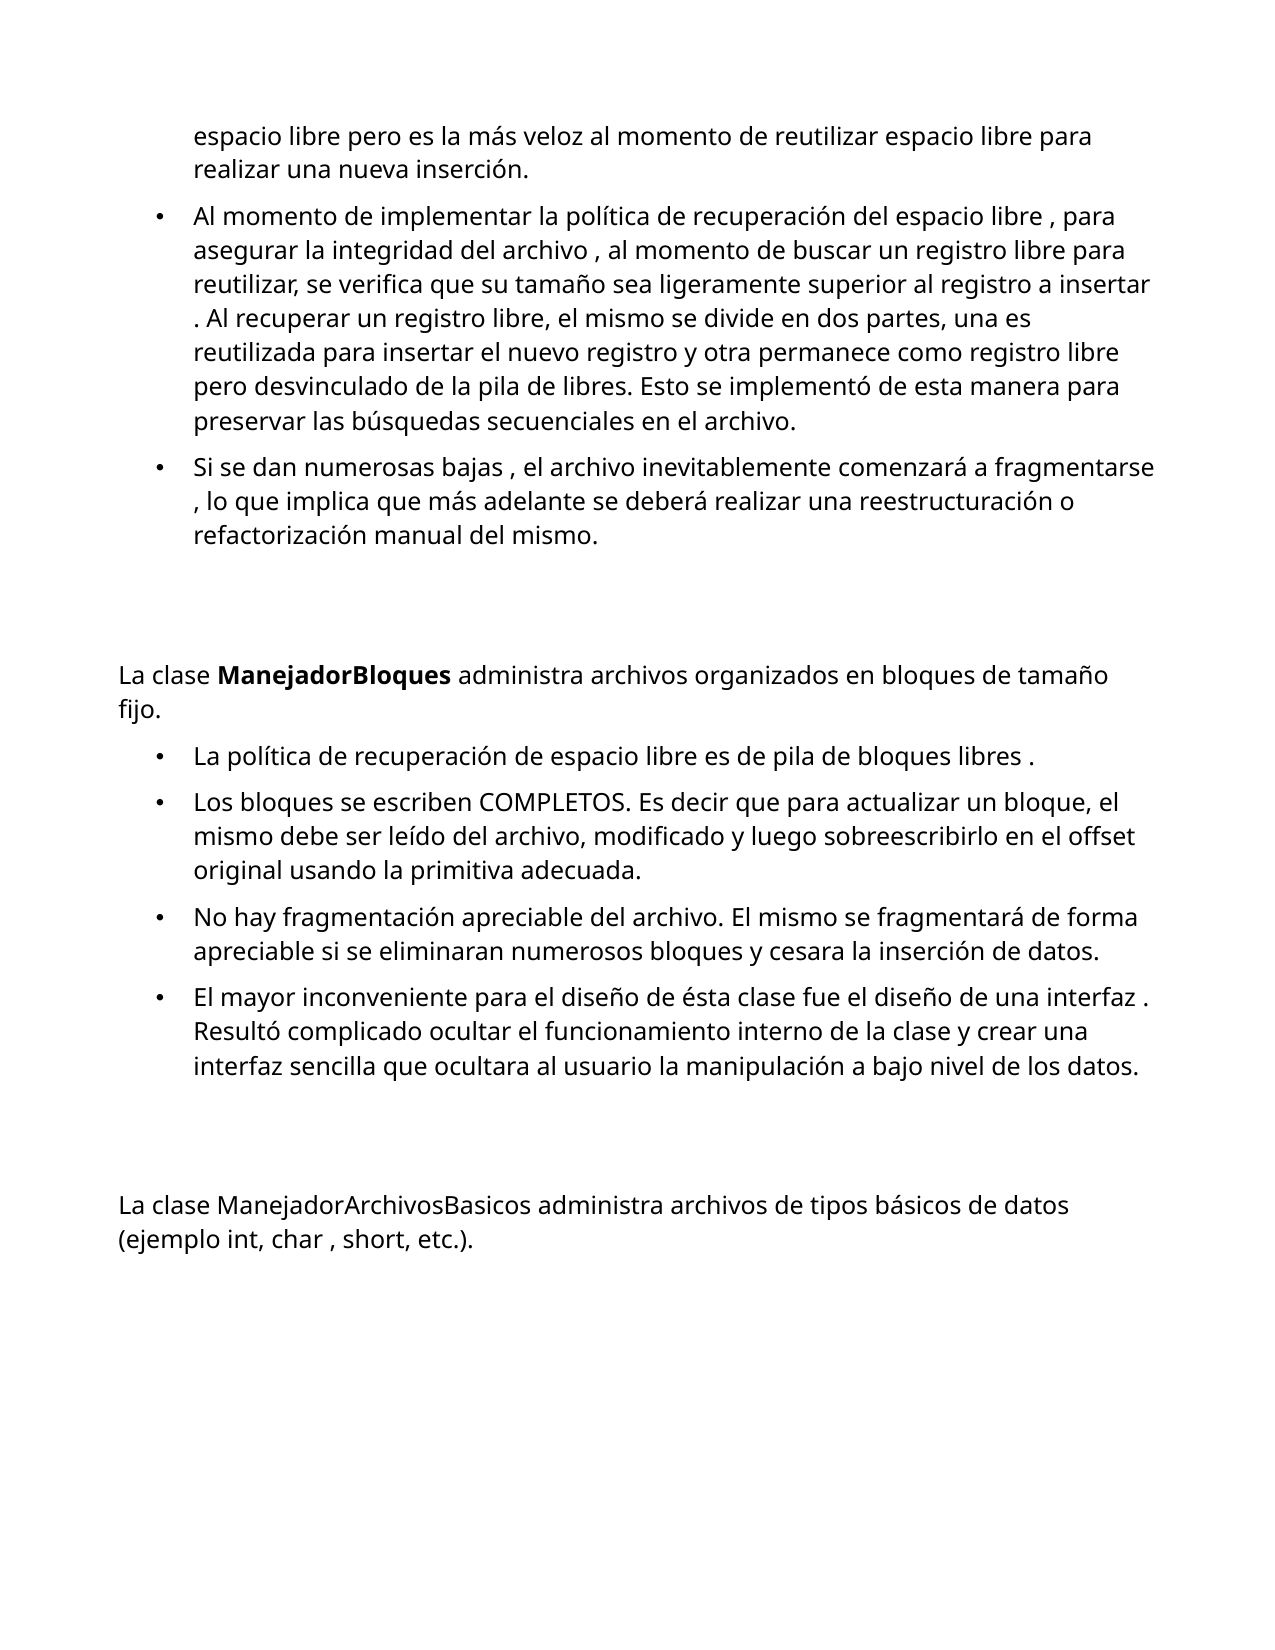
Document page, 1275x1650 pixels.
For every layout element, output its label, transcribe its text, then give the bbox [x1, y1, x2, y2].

list No hay fragmentación apreciable del archivo. El mismo se fragmentará de forma apreciable si se eliminaran numerosos bloques y cesara la inserción de datos. [156, 899, 1157, 967]
text La clase ManejadorArchivosBasicos administra archivos de tipos básicos de datos (ejemplo int, char , short, etc.). [118, 1188, 1157, 1256]
list espacio libre pero es la más veloz al momento de reutilizar espacio libre para realizar una nueva inserción. [156, 118, 1157, 186]
list Al momento de implementar la política de recuperación del espacio libre , para asegurar la integridad del archivo , al momento de buscar un registro libre para reutilizar, se verifica que su tamaño sea ligeramente superior al registro a insertar . Al recuperar un registro libre, el mismo se divide en dos partes, una es reutilizada para insertar el nuevo registro y otra permanece como registro libre pero desvinculado de la pila de libres. Esto se implementó de esta manera para preservar las búsquedas secuenciales en el archivo. [156, 199, 1157, 437]
text La clase ManejadorBloques administra archivos organizados en bloques de tamaño fijo. [118, 657, 1157, 726]
list Los bloques se escriben COMPLETOS. Es decir que para actualizar un bloque, el mismo debe ser leído del archivo, modificado y luego sobreescribirlo en el offset original usando la primitiva adecuada. [156, 785, 1157, 887]
list Si se dan numerosas bajas , el archivo inevitablemente comenzará a fragmentarse , lo que implica que más adelante se deberá realizar una reestructuración o refactorización manual del mismo. [156, 450, 1157, 552]
list El mayor inconveniente para el diseño de ésta clase fue el diseño de una interfaz . Resultó complicado ocultar el funcionamiento interno de la clase y crear una interfaz sencilla que ocultara al usuario la manipulación a bajo nivel de los datos. [156, 980, 1157, 1082]
list La política de recuperación de espacio libre es de pila de bloques libres . [156, 738, 1157, 772]
